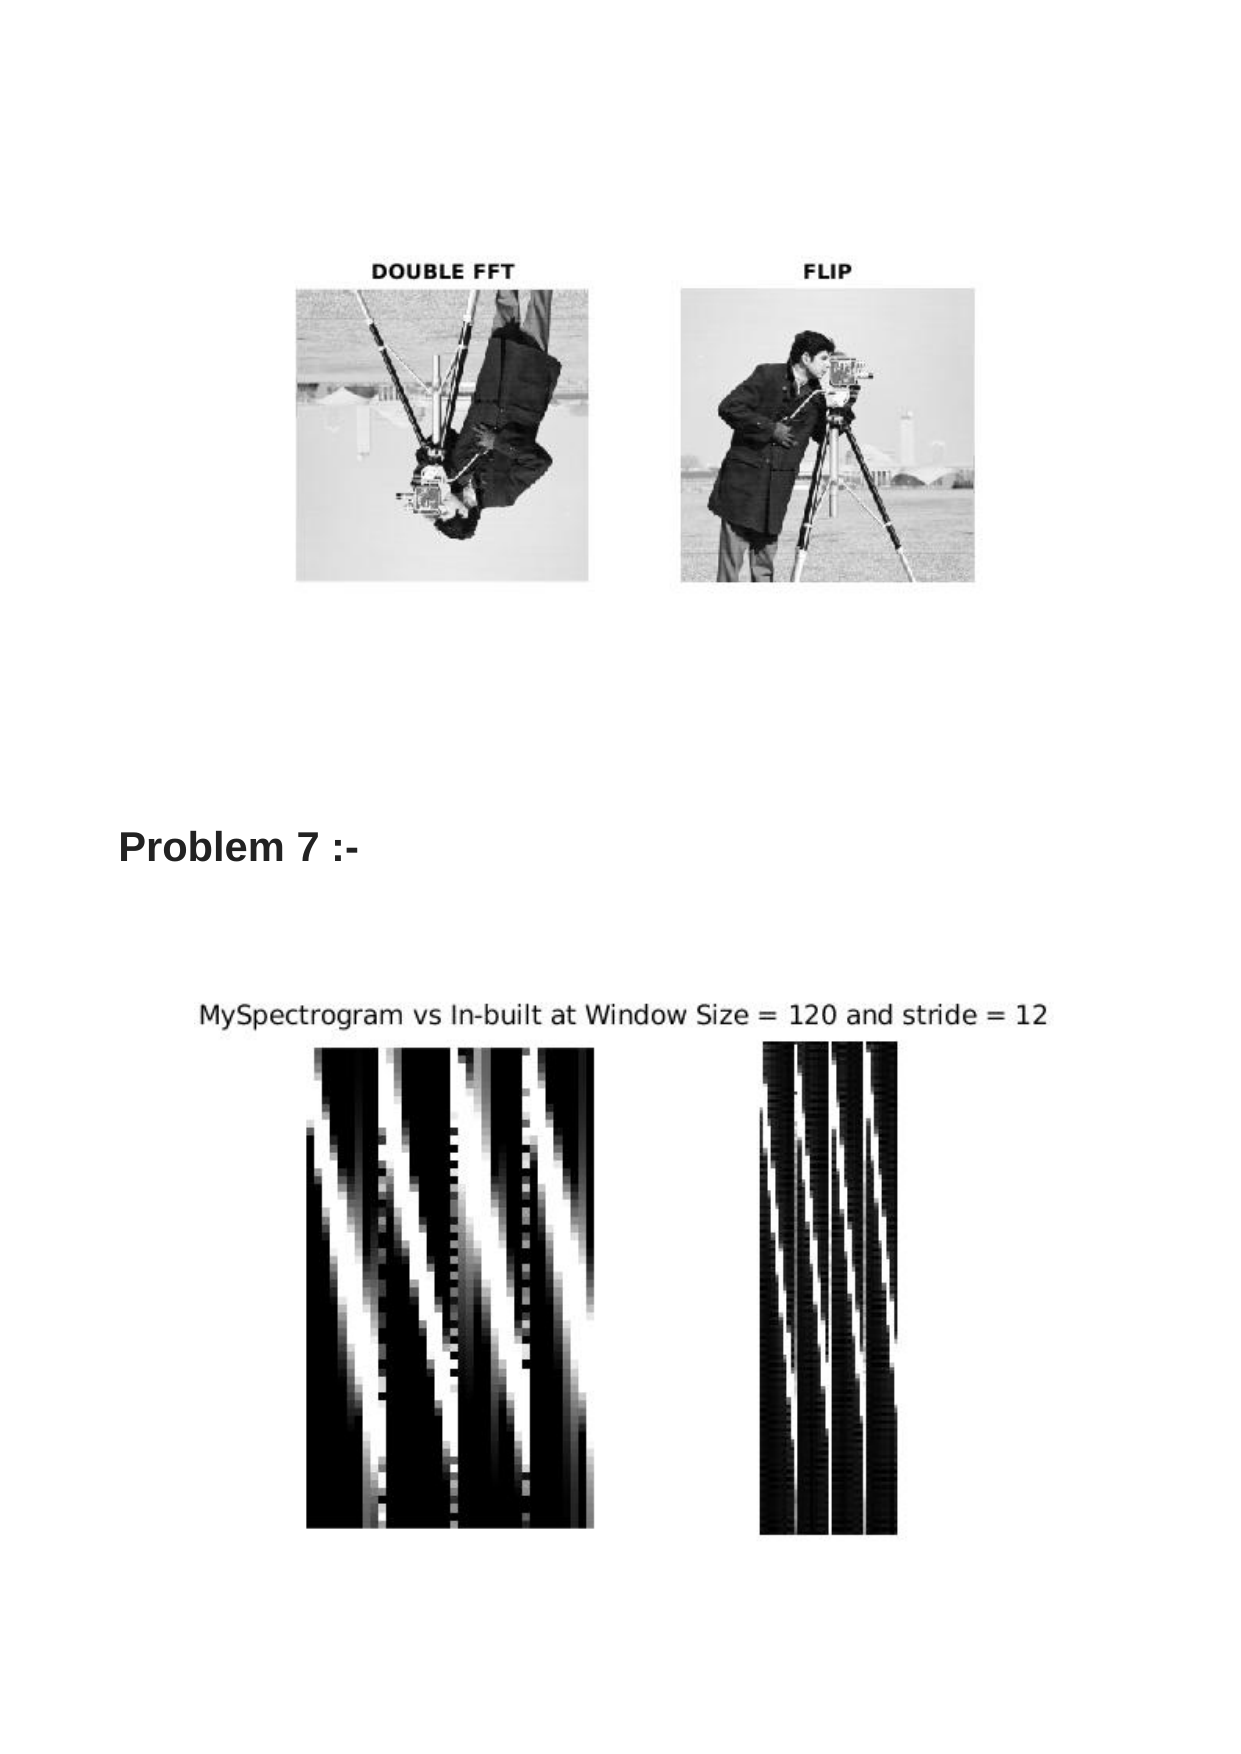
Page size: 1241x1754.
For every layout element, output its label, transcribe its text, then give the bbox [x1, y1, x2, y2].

picture [182, 118, 1058, 775]
text Problem 7 :- [118, 822, 1122, 870]
picture [194, 990, 1054, 1601]
